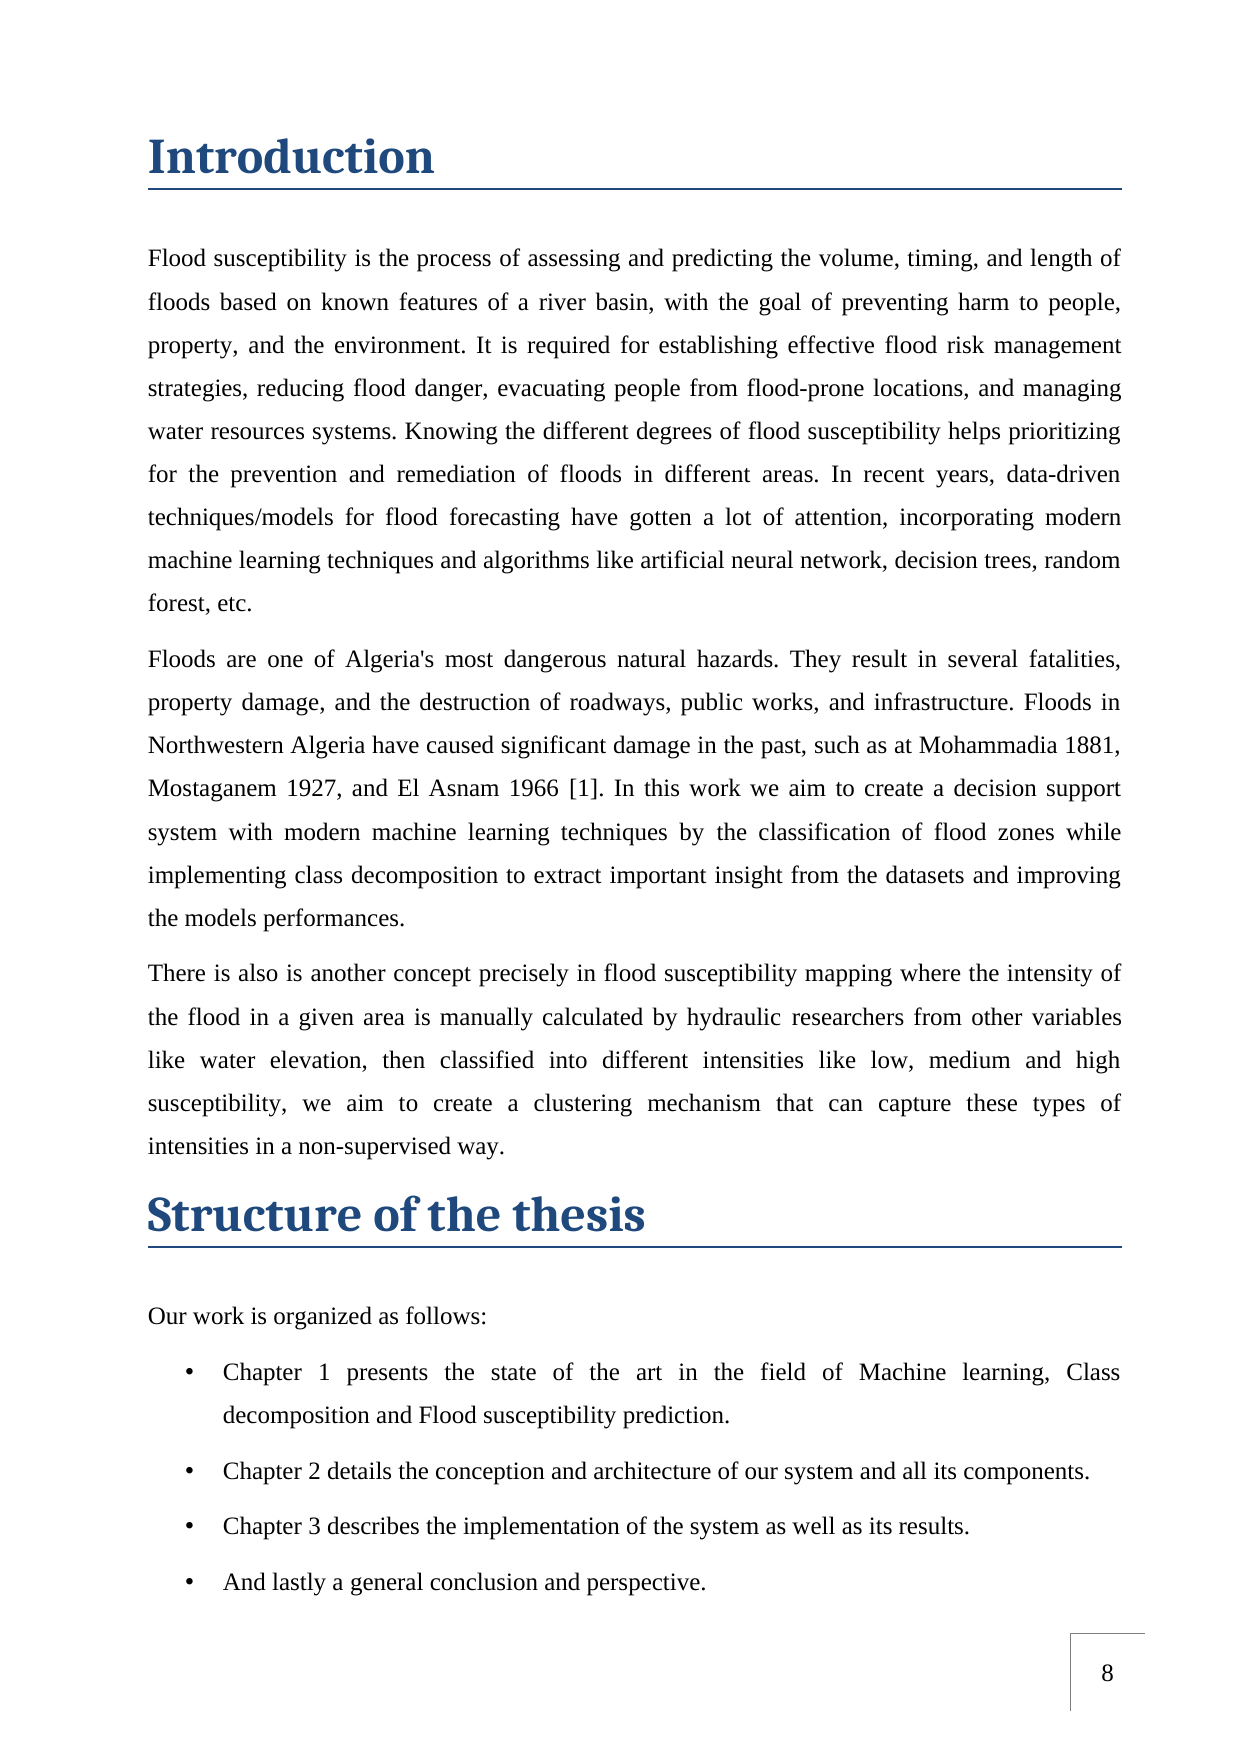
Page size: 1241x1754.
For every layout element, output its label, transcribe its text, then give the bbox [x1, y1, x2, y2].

subtitle Introduction [148, 129, 1122, 188]
list And lastly a general conclusion and perspective. [185, 1567, 1122, 1596]
list Chapter 2 details the conception and architecture of our system and all its components. [185, 1456, 1122, 1484]
text Floods are one of Algeria's most dangerous natural hazards. They result in several fatalities, property damage, and the destruction of roadways, public works, and infrastructure. Floods in Northwestern Algeria have caused significant damage in the past, such as at Mohammadia 1881, Mostaganem 1927, and El Asnam 1966 [1]. In this work we aim to create a decision support system with modern machine learning techniques by the classification of flood zones while implementing class decomposition to extract important insight from the datasets and improving the models performances. [148, 644, 1122, 932]
subtitle Structure of the thesis [148, 1187, 1122, 1246]
list Chapter 1 presents the state of the art in the field of Machine learning, Class decomposition and Flood susceptibility prediction. [185, 1357, 1122, 1429]
text Flood susceptibility is the process of assessing and predicting the volume, timing, and length of floods based on known features of a river basin, with the goal of preventing harm to people, property, and the environment. It is required for establishing effective flood risk management strategies, reducing flood danger, evacuating people from flood-prone locations, and managing water resources systems. Knowing the different degrees of flood susceptibility helps prioritizing for the prevention and remediation of floods in different areas. In recent years, data-driven techniques/models for flood forecasting have gotten a lot of attention, incorporating modern machine learning techniques and algorithms like artificial neural network, decision trees, random forest, etc. [148, 243, 1122, 617]
list Chapter 3 describes the implementation of the system as well as its results. [185, 1511, 1122, 1540]
text There is also is another concept precisely in flood susceptibility mapping where the intensity of the flood in a given area is manually calculated by hydraulic researchers from other variables like water elevation, then classified into different intensities like low, medium and high susceptibility, we aim to create a clustering mechanism that can capture these types of intensities in a non-supervised way. [148, 958, 1122, 1160]
text Our work is organized as follows: [148, 1301, 1122, 1330]
